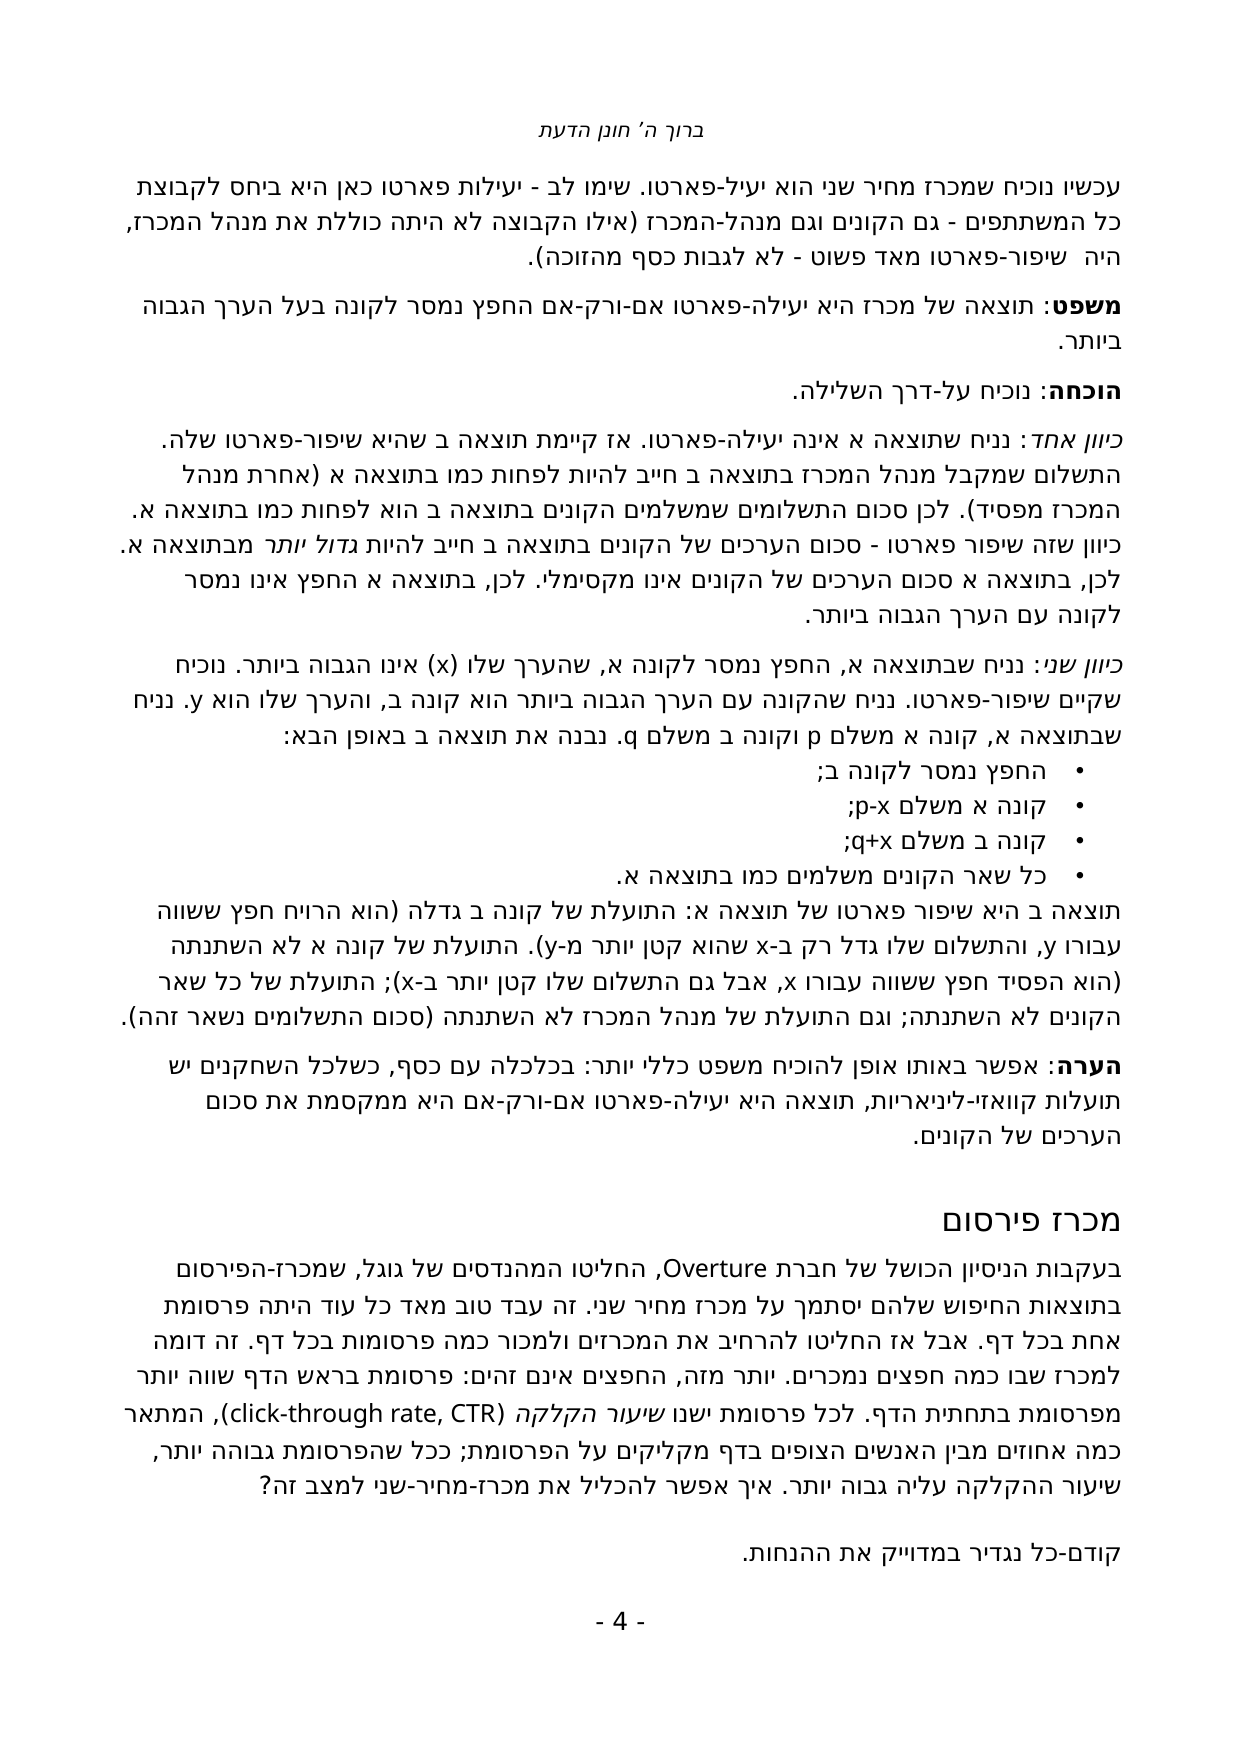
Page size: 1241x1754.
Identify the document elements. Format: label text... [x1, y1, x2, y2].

list קונה א משלם p-x; [118, 791, 1084, 820]
subtitle מכרז פירסום [118, 1200, 1122, 1239]
list החפץ נמסר לקונה ב; [118, 756, 1084, 785]
text הערה: אפשר באותו אופן להוכיח משפט כללי יותר: בכלכלה עם כסף, כשלכל השחקנים יש תועלות קוואזי-ליניאריות, תוצאה היא יעילה-פארטו אם-ורק-אם היא ממקסמת את סכום הערכים של הקונים. [118, 1051, 1122, 1150]
text משפט: תוצאה של מכרז היא יעילה-פארטו אם-ורק-אם החפץ נמסר לקונה בעל הערך הגבוה ביותר. [118, 291, 1122, 356]
text בעקבות הניסיון הכושל של חברת Overture, החליטו המהנדסים של גוגל, שמכרז-הפירסום בתוצאות החיפוש שלהם יסתמך על מכרז מחיר שני. זה עבד טוב מאד כל עוד היתה פרסומת אחת בכל דף. אבל אז החליטו להרחיב את המכרזים ולמכור כמה פרסומות בכל דף. זה דומה למכרז שבו כמה חפצים נמכרים. יותר מזה, החפצים אינם זהים: פרסומת בראש הדף שווה יותר מפרסומת בתחתית הדף. לכל פרסומת ישנו שיעור הקלקה (click-through rate, CTR), המתאר כמה אחוזים מבין האנשים הצופים בדף מקליקים על הפרסומת; ככל שהפרסומת גבוהה יותר, שיעור ההקלקה עליה גבוה יותר. איך אפשר להכליל את מכרז-מחיר-שני למצב זה? [118, 1251, 1122, 1500]
list כל שאר הקונים משלמים כמו בתוצאה א. [118, 861, 1084, 890]
text כיוון אחד: נניח שתוצאה א אינה יעילה-פארטו. אז קיימת תוצאה ב שהיא שיפור-פארטו שלה. התשלום שמקבל מנהל המכרז בתוצאה ב חייב להיות לפחות כמו בתוצאה א (אחרת מנהל המכרז מפסיד). לכן סכום התשלומים שמשלמים הקונים בתוצאה ב הוא לפחות כמו בתוצאה א. כיוון שזה שיפור פארטו - סכום הערכים של הקונים בתוצאה ב חייב להיות גדול יותר מבתוצאה א. לכן, בתוצאה א סכום הערכים של הקונים אינו מקסימלי. לכן, בתוצאה א החפץ אינו נמסר לקונה עם הערך הגבוה ביותר. [118, 426, 1122, 630]
text קודם-כל נגדיר במדוייק את ההנחות. [118, 1538, 1122, 1567]
text הוכחה: נוכיח על-דרך השלילה. [118, 376, 1122, 405]
text כיוון שני: נניח שבתוצאה א, החפץ נמסר לקונה א, שהערך שלו (x) אינו הגבוה ביותר. נוכיח שקיים שיפור-פארטו. נניח שהקונה עם הערך הגבוה ביותר הוא קונה ב, והערך שלו הוא y. נניח שבתוצאה א, קונה א משלם p וקונה ב משלם q. נבנה את תוצאה ב באופן הבא: [118, 650, 1122, 750]
text תוצאה ב היא שיפור פארטו של תוצאה א: התועלת של קונה ב גדלה (הוא הרויח חפץ ששווה עבורו y, והתשלום שלו גדל רק ב-x שהוא קטן יותר מ-y). התועלת של קונה א לא השתנתה (הוא הפסיד חפץ ששווה עבורו x, אבל גם התשלום שלו קטן יותר ב-x); התועלת של כל שאר הקונים לא השתנתה; וגם התועלת של מנהל המכרז לא השתנתה (סכום התשלומים נשאר זהה). [118, 896, 1122, 1031]
list קונה ב משלם q+x; [118, 826, 1084, 855]
text עכשיו נוכיח שמכרז מחיר שני הוא יעיל-פארטו. שימו לב - יעילות פארטו כאן היא ביחס לקבוצת כל המשתתפים - גם הקונים וגם מנהל-המכרז (אילו הקבוצה לא היתה כוללת את מנהל המכרז, היה שיפור-פארטו מאד פשוט - לא לגבות כסף מהזוכה). [118, 172, 1122, 271]
